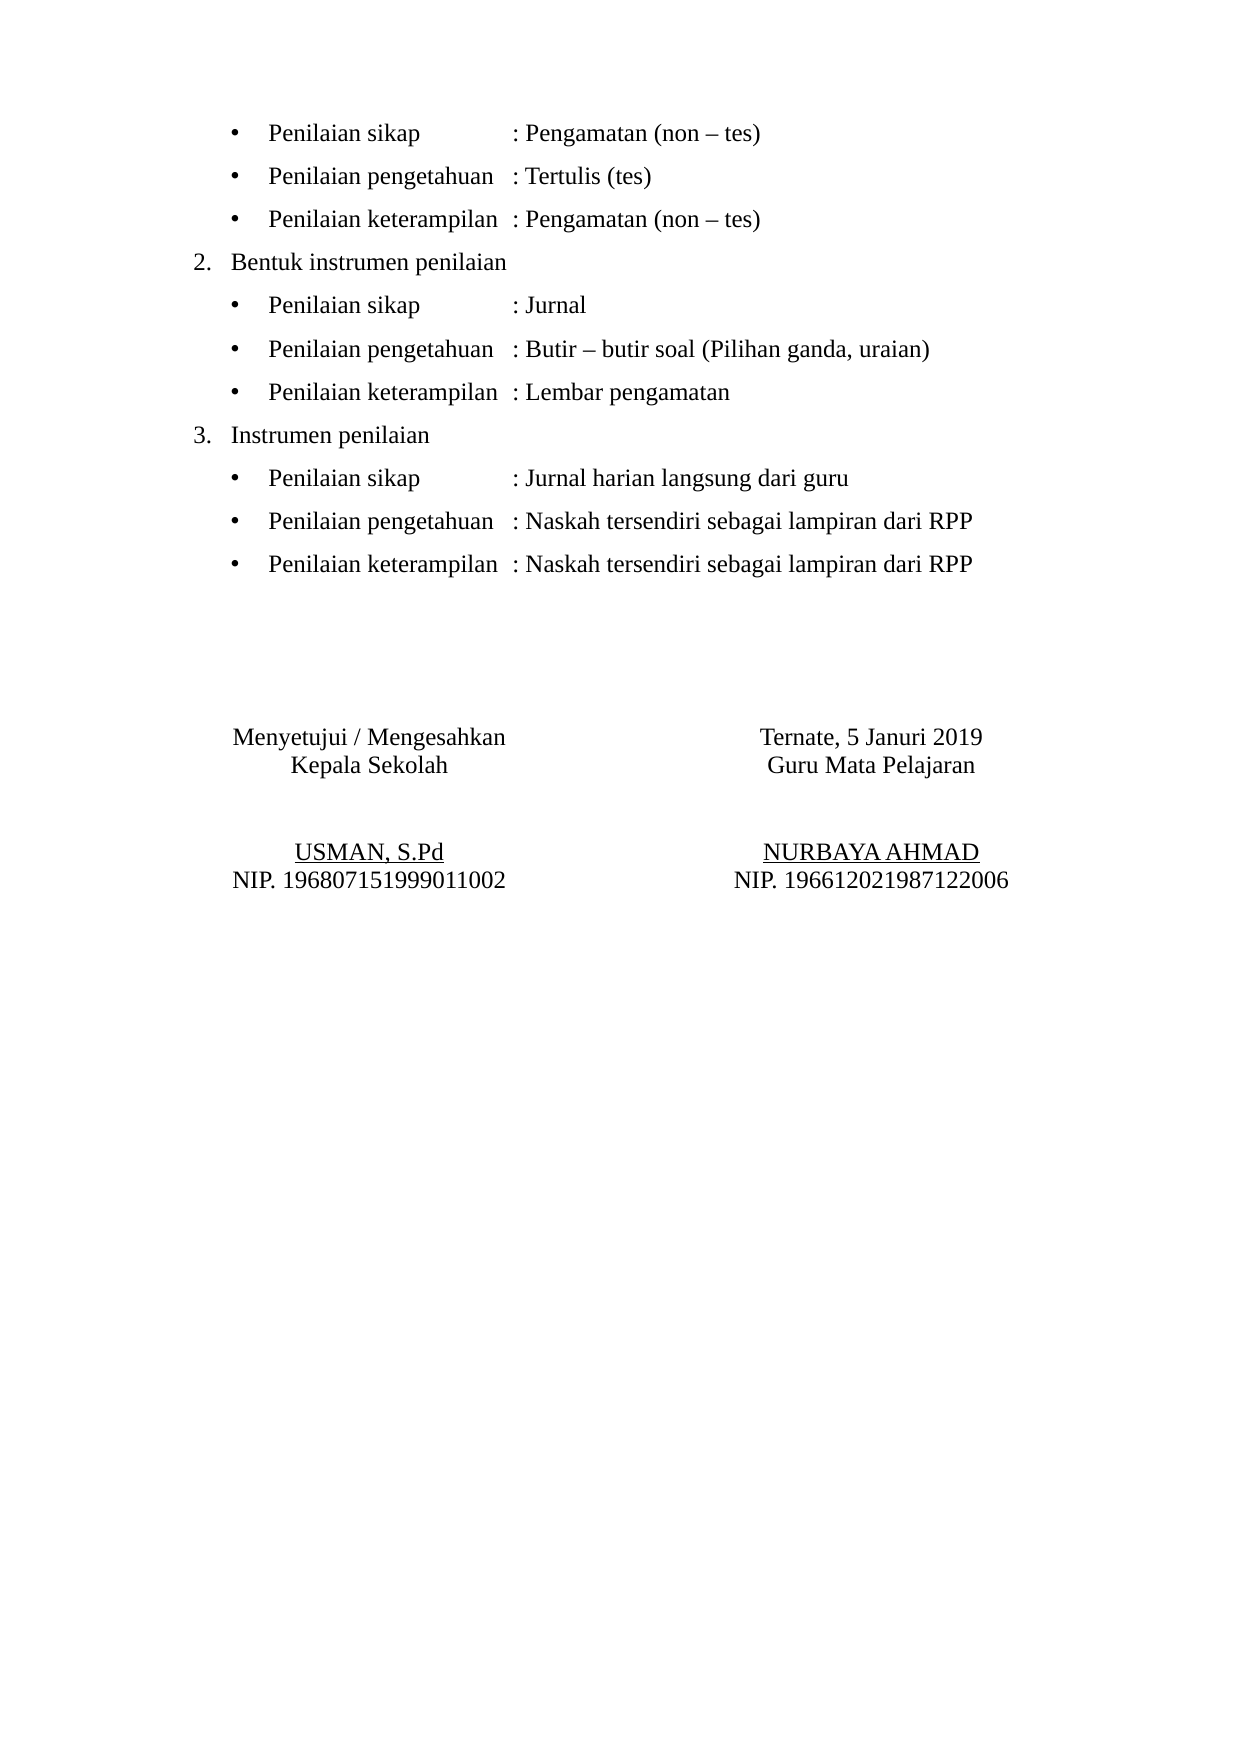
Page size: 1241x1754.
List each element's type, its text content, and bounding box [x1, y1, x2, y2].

list Penilaian pengetahuan : Naskah tersendiri sebagai lampiran dari RPP [231, 506, 1122, 535]
list Penilaian pengetahuan : Tertulis (tes) [231, 161, 1122, 190]
list Penilaian keterampilan : Lembar pengamatan [231, 377, 1122, 406]
table_header Menyetujui / Mengesahkan Kepala Sekolah USMAN, S.Pd NIP. 196807151999011002 [118, 722, 620, 894]
list Instrumen penilaian [193, 420, 1122, 449]
list Penilaian sikap : Jurnal harian langsung dari guru [231, 463, 1122, 492]
list Bentuk instrumen penilaian [193, 247, 1122, 276]
list Penilaian keterampilan : Pengamatan (non – tes) [231, 204, 1122, 233]
table_header Ternate, 5 Januri 2019 Guru Mata Pelajaran NURBAYA AHMAD NIP. 196612021987122006 [620, 722, 1122, 894]
list Penilaian pengetahuan : Butir – butir soal (Pilihan ganda, uraian) [231, 334, 1122, 362]
list Penilaian sikap : Pengamatan (non – tes) [231, 118, 1122, 147]
list Penilaian keterampilan : Naskah tersendiri sebagai lampiran dari RPP [231, 549, 1122, 578]
list Penilaian sikap : Jurnal [231, 291, 1122, 319]
